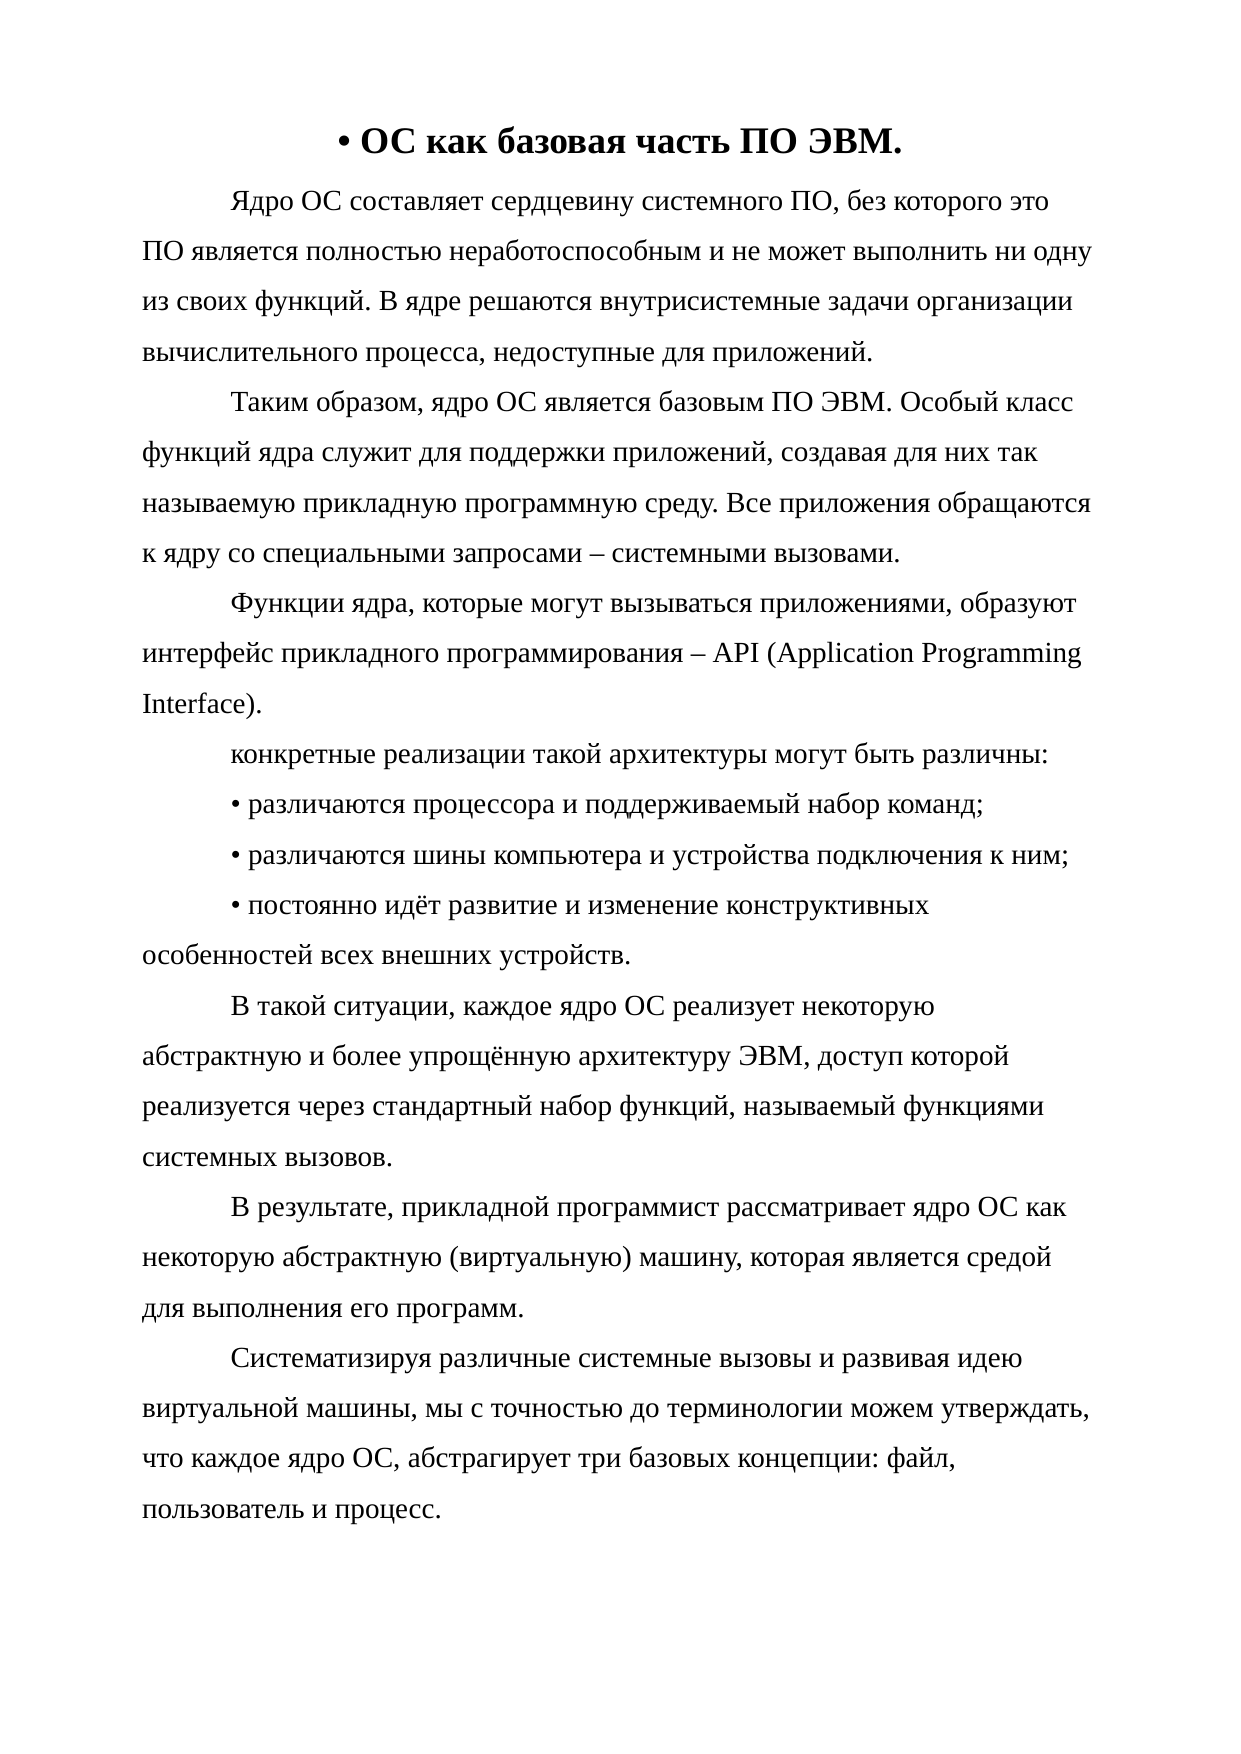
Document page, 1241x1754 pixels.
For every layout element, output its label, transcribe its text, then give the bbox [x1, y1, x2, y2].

text Таким образом, ядро ОС является базовым ПО ЭВМ. Особый класс функций ядра служит для поддержки приложений, создавая для них так называемую прикладную программную среду. Все приложения обращаются к ядру со специальными запросами – системными вызовами. [142, 384, 1098, 568]
text Ядро ОС составляет сердцевину системного ПО, без которого это ПО является полностью неработоспособным и не может выполнить ни одну из своих функций. В ядре решаются внутрисистемные задачи организации вычислительного процесса, недоступные для приложений. [142, 183, 1098, 367]
text • постоянно идёт развитие и изменение конструктивных особенностей всех внешних устройств. [142, 887, 1098, 971]
text • различаются процессора и поддерживаемый набор команд; [142, 787, 1098, 820]
text В результате, прикладной программист рассматривает ядро ОС как некоторую абстрактную (виртуальную) машину, которая является средой для выполнения его программ. [142, 1189, 1098, 1323]
text конкретные реализации такой архитектуры могут быть различны: [142, 736, 1098, 770]
text В такой ситуации, каждое ядро ОС реализует некоторую абстрактную и более упрощённую архитектуру ЭВМ, доступ которой реализуется через стандартный набор функций, называемый функциями системных вызовов. [142, 988, 1098, 1172]
text • различаются шины компьютера и устройства подключения к ним; [142, 837, 1098, 870]
text Систематизируя различные системные вызовы и развивая идею виртуальной машины, мы с точностью до терминологии можем утверждать, что каждое ядро ОС, абстрагирует три базовых концепции: файл, пользователь и процесс. [142, 1340, 1098, 1524]
text Функции ядра, которые могут вызываться приложениями, образуют интерфейс прикладного программирования – API (Application Programming Interface). [142, 585, 1098, 719]
text • ОС как базовая часть ПО ЭВМ. [142, 118, 1098, 161]
